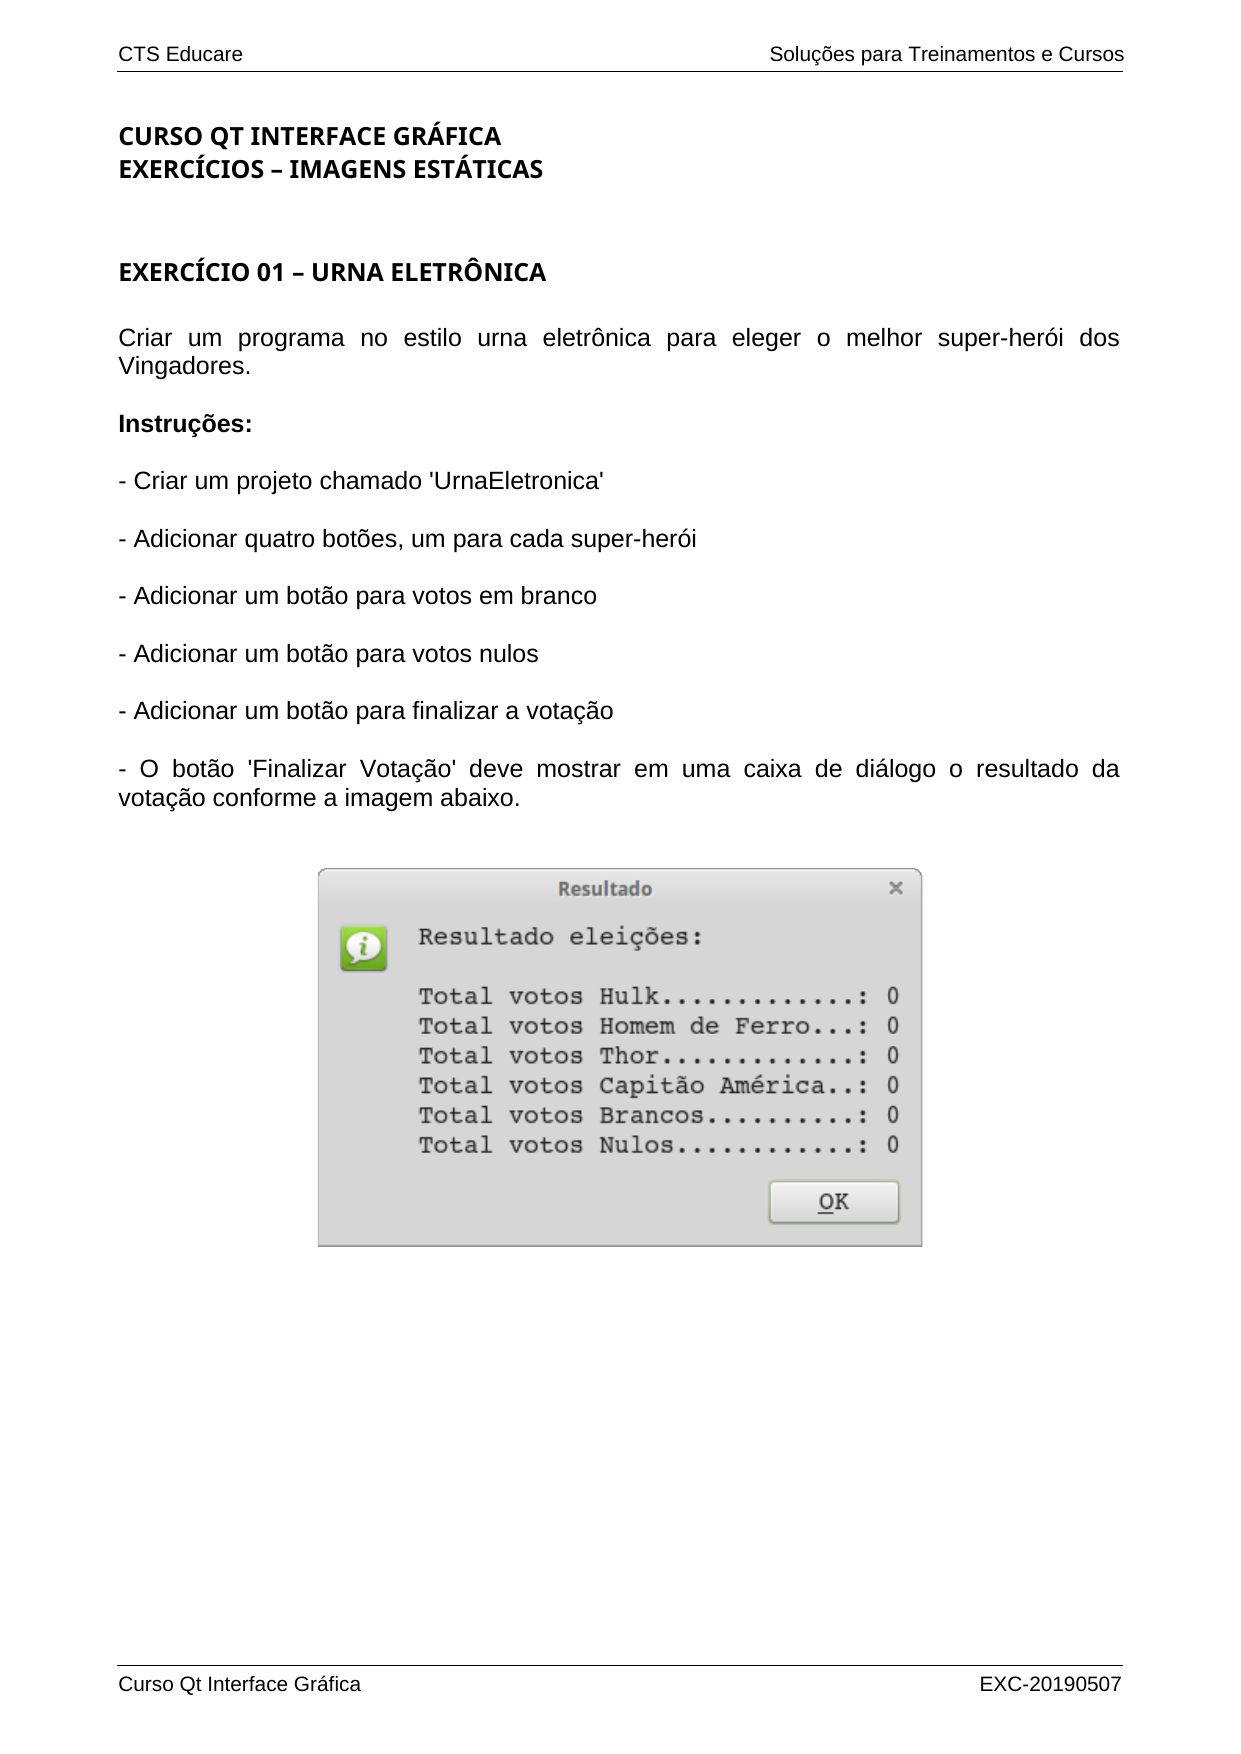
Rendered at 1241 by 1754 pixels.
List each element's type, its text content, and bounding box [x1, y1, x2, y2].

text - Adicionar quatro botões, um para cada super-herói [118, 524, 1122, 552]
text EXERCÍCIOS – IMAGENS ESTÁTICAS [118, 152, 1122, 186]
text Criar um programa no estilo urna eletrônica para eleger o melhor super-herói dos Vingadores. [118, 322, 1122, 380]
picture [317, 868, 923, 1247]
text - Adicionar um botão para votos nulos [118, 639, 1122, 667]
text - Adicionar um botão para votos em branco [118, 581, 1122, 610]
text EXERCÍCIO 01 – URNA ELETRÔNICA [118, 254, 1122, 288]
text - Criar um projeto chamado 'UrnaEletronica' [118, 466, 1122, 495]
text Instruções: [118, 409, 1122, 437]
text CURSO QT INTERFACE GRÁFICA [118, 118, 1122, 152]
text - Adicionar um botão para finalizar a votação [118, 696, 1122, 725]
text - O botão 'Finalizar Votação' deve mostrar em uma caixa de diálogo o resultado da votação conforme a imagem abaixo. [118, 754, 1122, 811]
